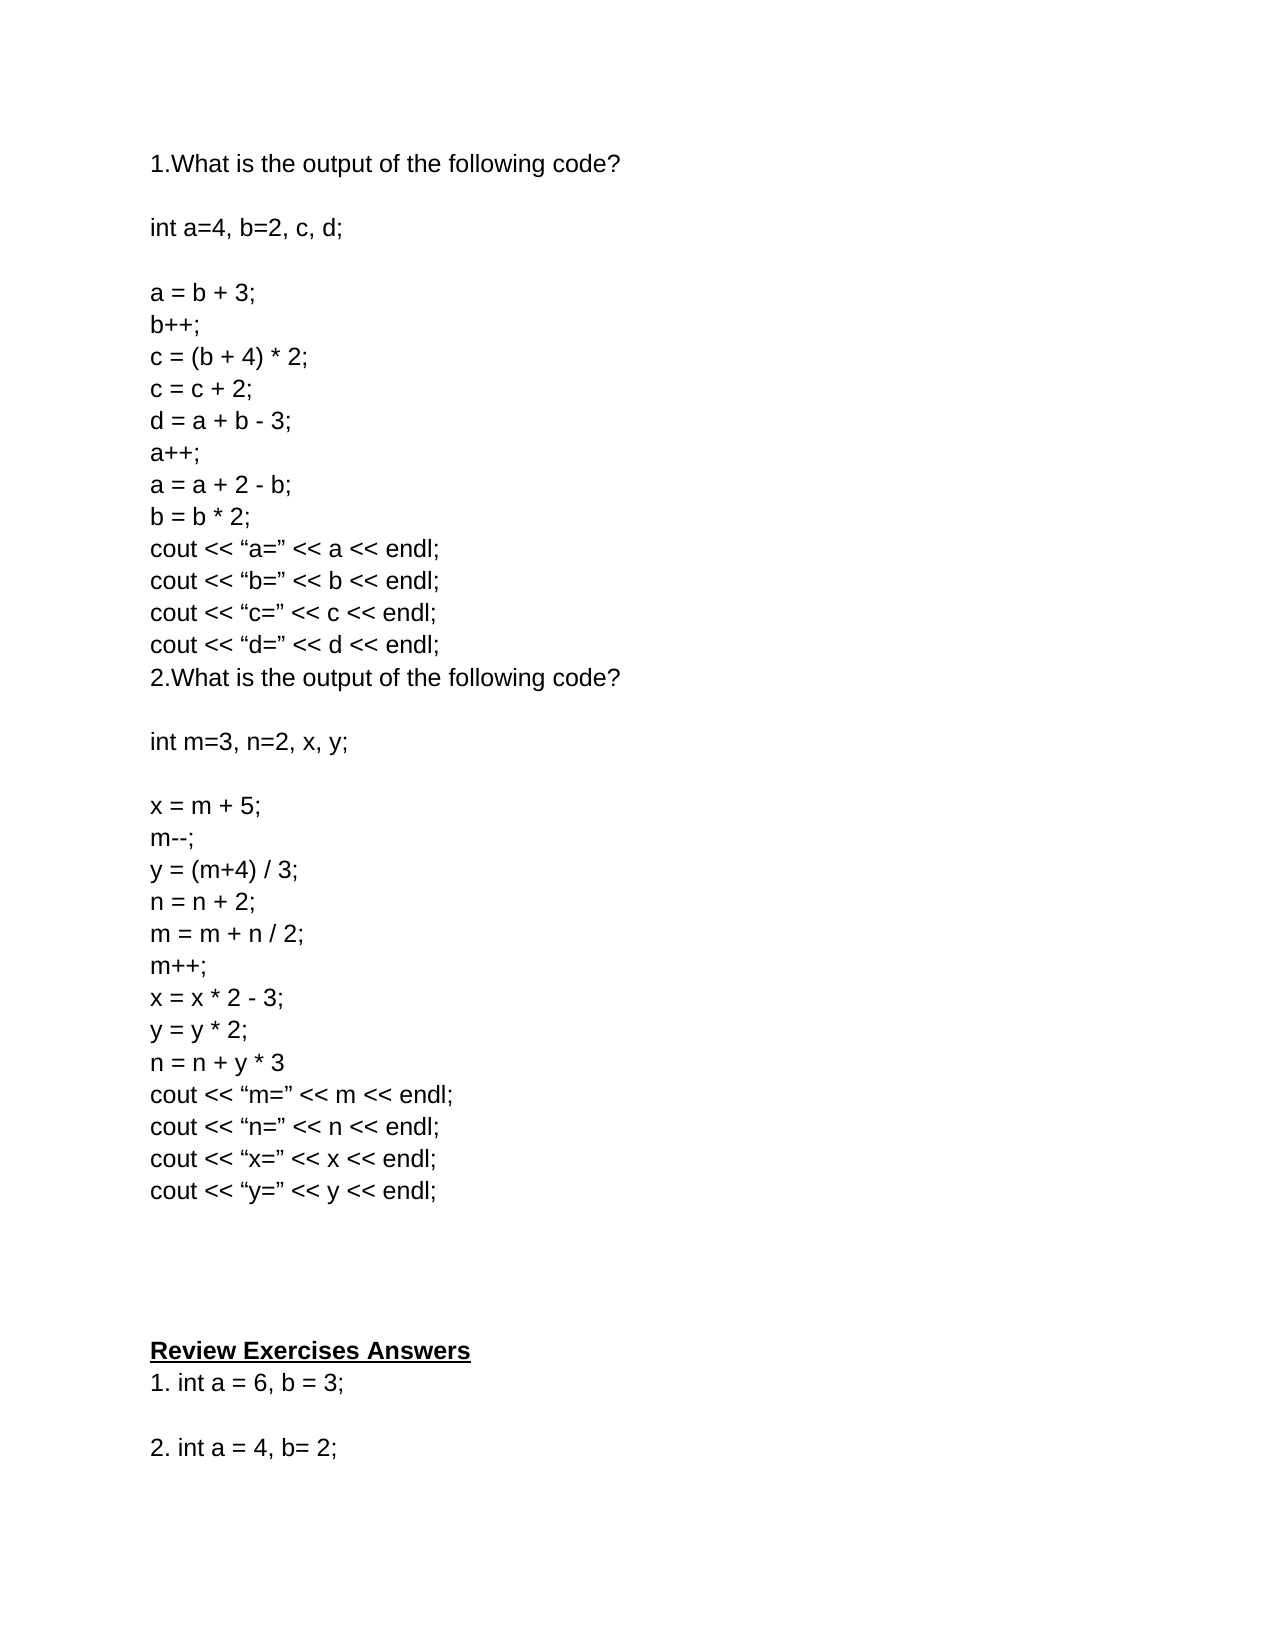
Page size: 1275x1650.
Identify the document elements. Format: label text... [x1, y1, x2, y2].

text cout << “m=” << m << endl; [150, 1080, 1125, 1108]
text x = m + 5; [150, 792, 1125, 819]
text c = (b + 4) * 2; [150, 342, 1125, 370]
text y = y * 2; [150, 1016, 1125, 1044]
text a++; [150, 439, 1125, 467]
text y = (m+4) / 3; [150, 856, 1125, 884]
text cout << “a=” << a << endl; [150, 535, 1125, 563]
text m = m + n / 2; [150, 920, 1125, 948]
text cout << “x=” << x << endl; [150, 1144, 1125, 1172]
text cout << “c=” << c << endl; [150, 599, 1125, 627]
text m--; [150, 824, 1125, 852]
text 1.What is the output of the following code? [150, 150, 1125, 178]
text a = b + 3; [150, 278, 1125, 306]
text cout << “n=” << n << endl; [150, 1112, 1125, 1140]
text int m=3, n=2, x, y; [150, 727, 1125, 755]
text x = x * 2 - 3; [150, 984, 1125, 1012]
text cout << “b=” << b << endl; [150, 567, 1125, 595]
text n = n + y * 3 [150, 1048, 1125, 1076]
text int a=4, b=2, c, d; [150, 214, 1125, 242]
text m++; [150, 952, 1125, 980]
text b = b * 2; [150, 503, 1125, 531]
text 2. int a = 4, b= 2; [150, 1433, 1125, 1461]
text c = c + 2; [150, 374, 1125, 402]
text 2.What is the output of the following code? [150, 663, 1125, 691]
text b++; [150, 310, 1125, 338]
text cout << “d=” << d << endl; [150, 631, 1125, 659]
text n = n + 2; [150, 888, 1125, 916]
text d = a + b - 3; [150, 407, 1125, 434]
text Review Exercises Answers [150, 1337, 1125, 1365]
text cout << “y=” << y << endl; [150, 1177, 1125, 1204]
text a = a + 2 - b; [150, 471, 1125, 499]
text 1. int a = 6, b = 3; [150, 1369, 1125, 1397]
